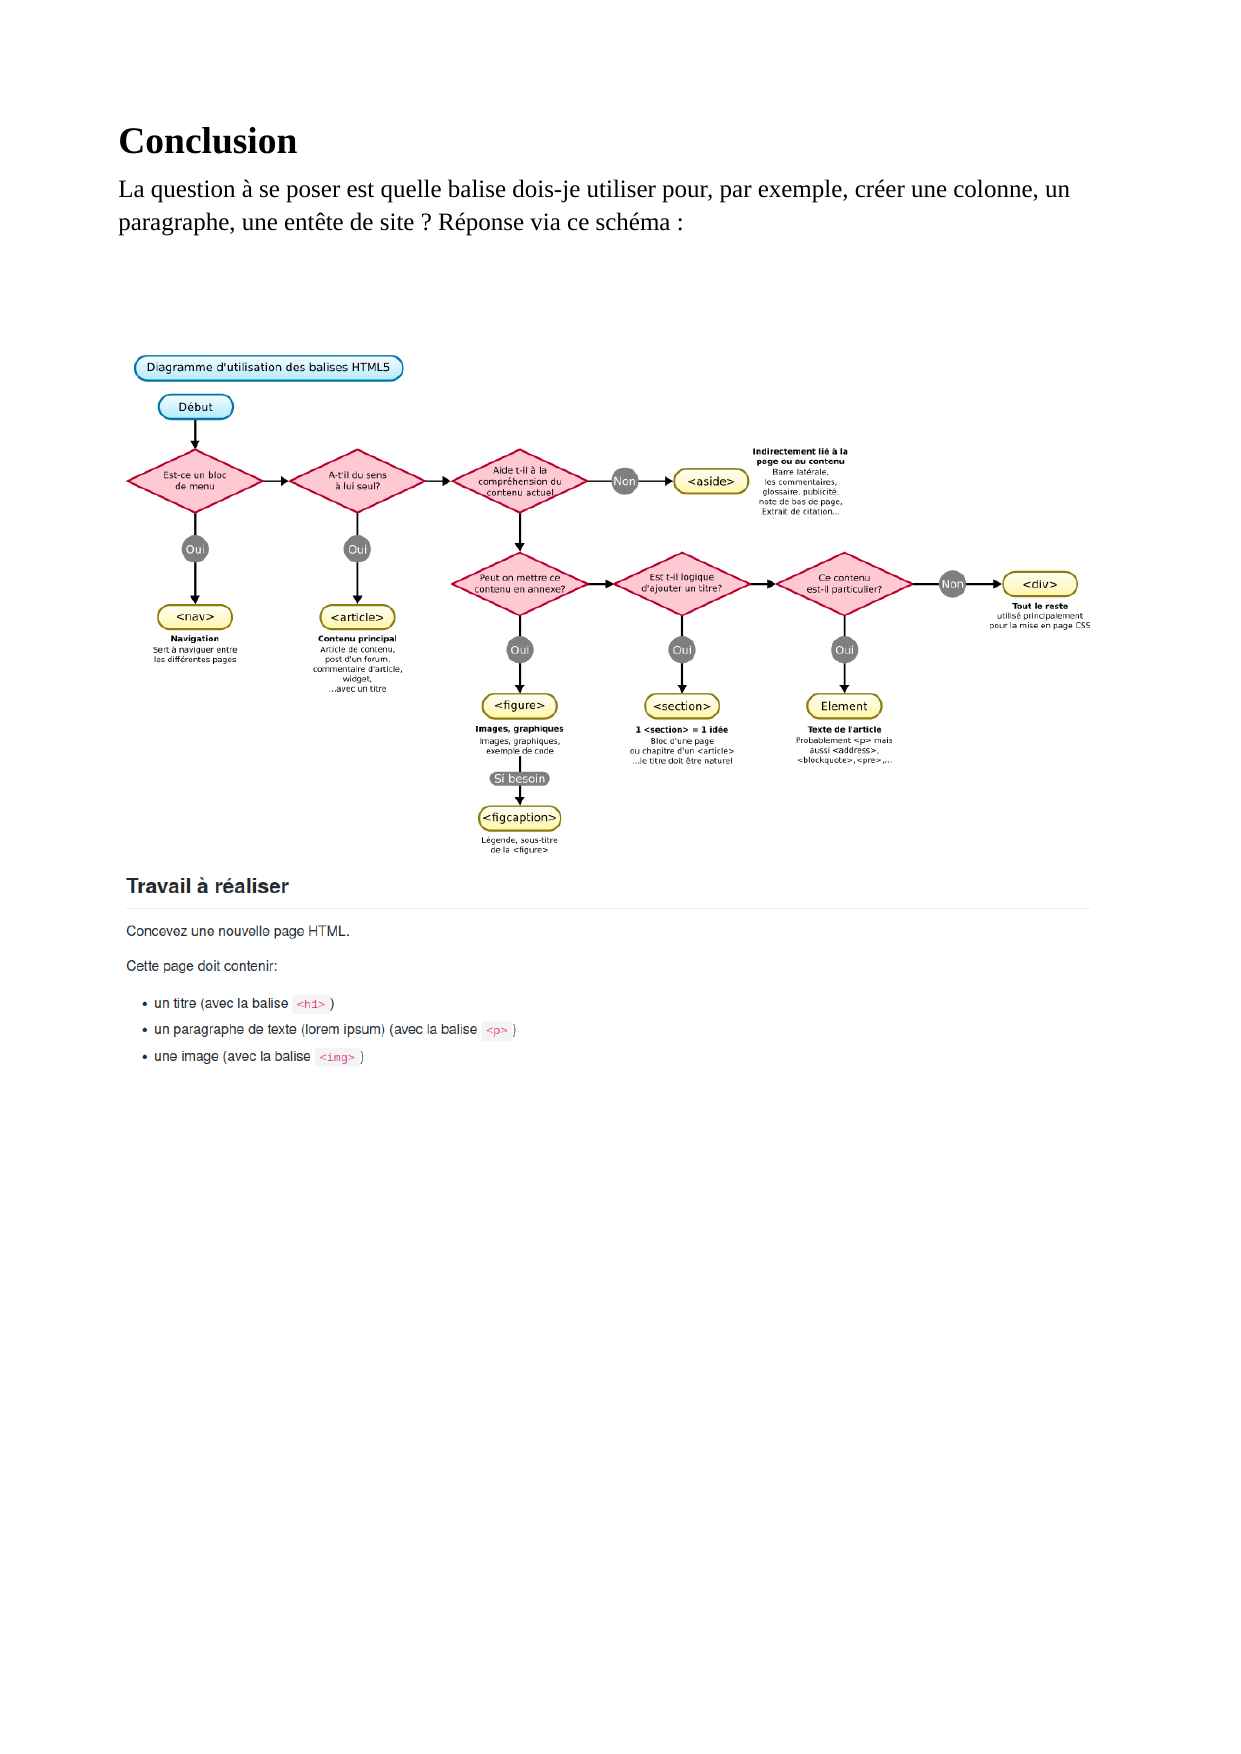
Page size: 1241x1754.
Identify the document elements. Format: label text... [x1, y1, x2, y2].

picture [118, 349, 1123, 1131]
subtitle Conclusion [118, 118, 1122, 161]
text La question à se poser est quelle balise dois-je utiliser pour, par exemple, créer une colonne, un paragraphe, une entête de site ? Réponse via ce schéma : [118, 174, 1122, 236]
